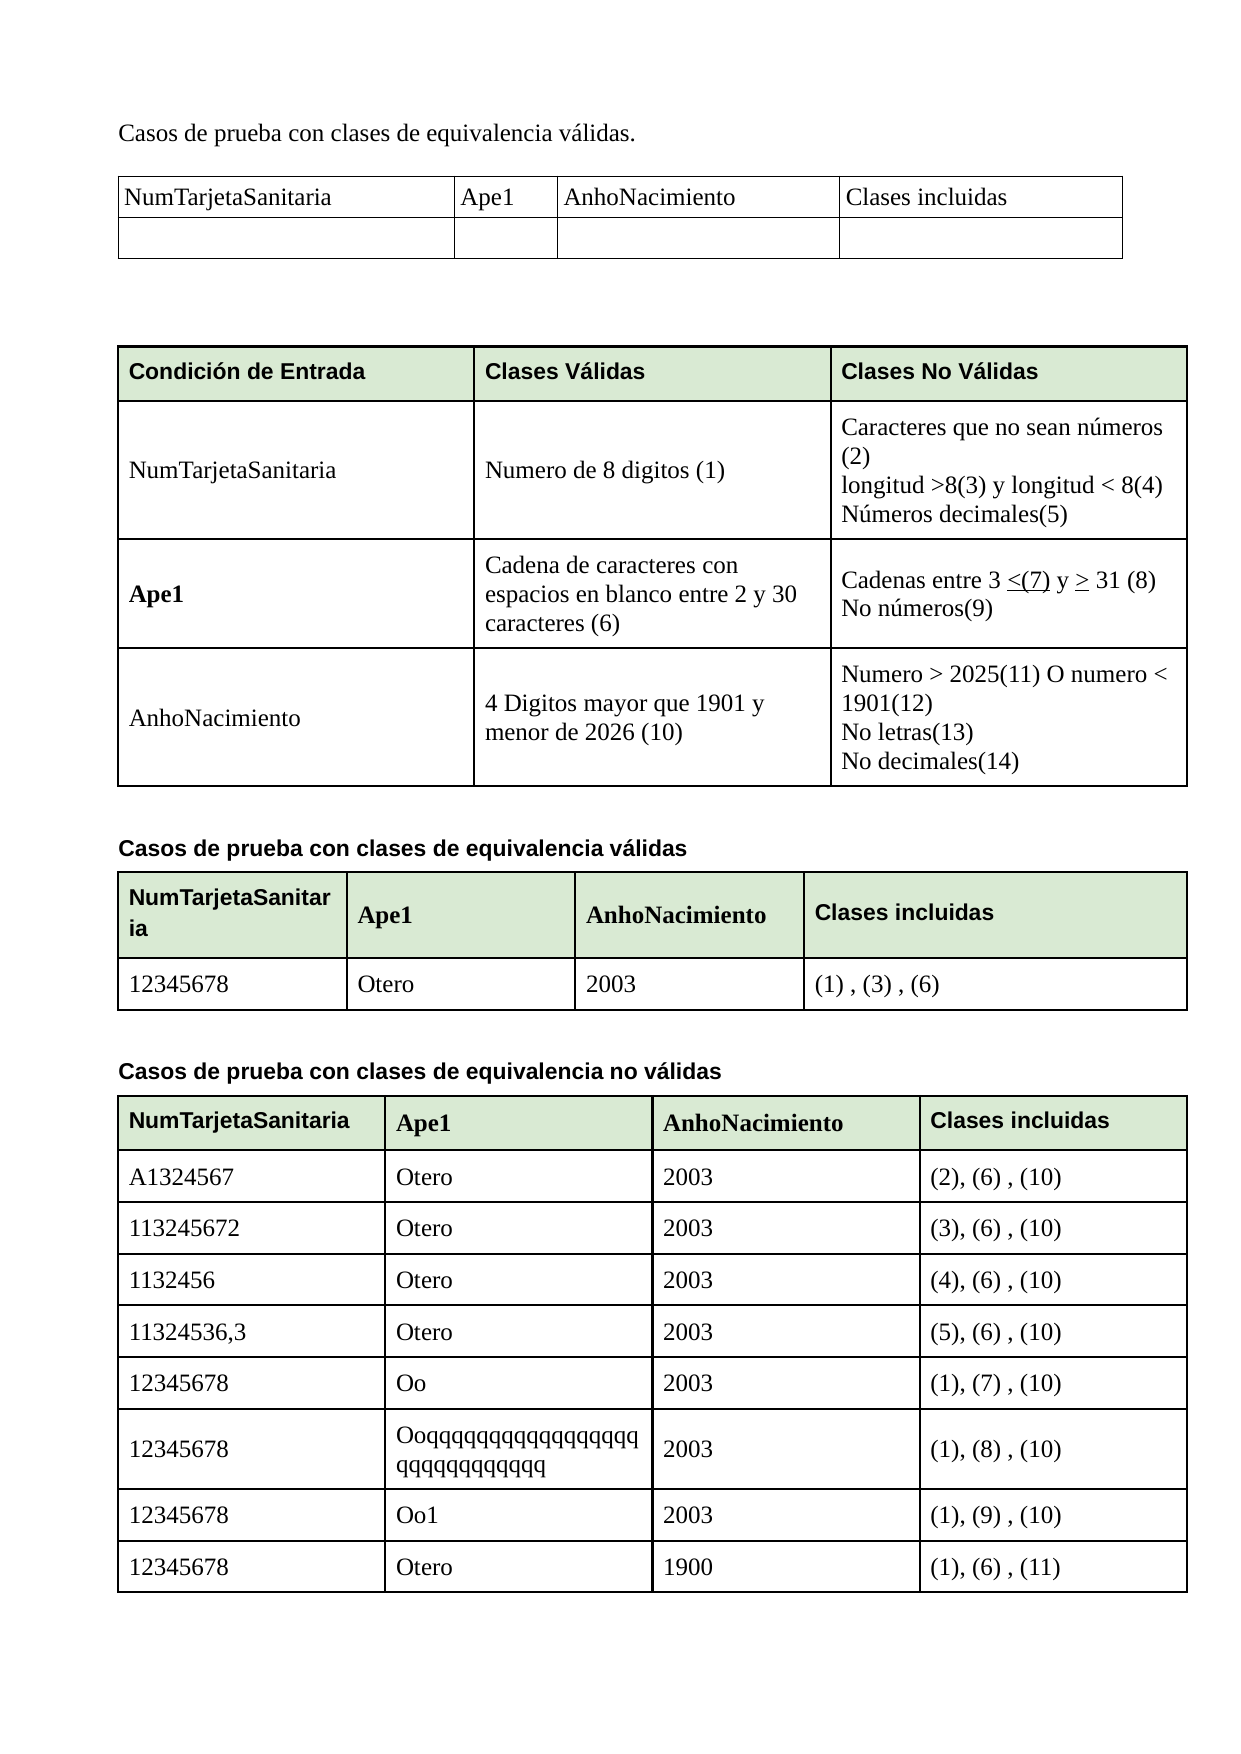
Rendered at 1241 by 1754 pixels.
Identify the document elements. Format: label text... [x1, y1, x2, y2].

table_cell Ooqqqqqqqqqqqqqqqqqqqqqqqqqqqqq [386, 1410, 651, 1488]
table_cell 2003 [654, 1358, 919, 1407]
table_cell [119, 218, 454, 258]
table_cell 12345678 [119, 959, 346, 1009]
table_cell Otero [386, 1542, 651, 1591]
table_cell Otero [386, 1203, 651, 1252]
table_header Clases incluidas [921, 1097, 1186, 1149]
table_cell 12345678 [119, 1490, 384, 1539]
table_cell 113245672 [119, 1203, 384, 1252]
table_header AnhoNacimiento [558, 177, 839, 217]
table_cell (5), (6) , (10) [921, 1306, 1186, 1356]
table_header Ape1 [455, 177, 557, 217]
table_cell 2003 [654, 1203, 919, 1252]
table_cell Cadenas entre 3 <(7) y > 31 (8) No números(9) [832, 540, 1186, 647]
text Casos de prueba con clases de equivalencia válidas [118, 834, 1122, 861]
table_cell Otero [386, 1255, 651, 1304]
table_cell 1132456 [119, 1255, 384, 1304]
table_cell Numero de 8 digitos (1) [475, 402, 830, 538]
text Casos de prueba con clases de equivalencia no válidas [118, 1058, 1122, 1085]
table_cell 2003 [654, 1255, 919, 1304]
table_header Ape1 [348, 873, 574, 957]
table_cell 2003 [576, 959, 803, 1009]
table_cell AnhoNacimiento [119, 649, 473, 785]
table_cell 12345678 [119, 1358, 384, 1407]
table_cell Otero [386, 1151, 651, 1201]
table_cell Oo [386, 1358, 651, 1407]
table_cell 11324536,3 [119, 1306, 384, 1356]
table_cell 2003 [654, 1410, 919, 1488]
table_cell A1324567 [119, 1151, 384, 1201]
table_cell 2003 [654, 1306, 919, 1356]
table_cell (4), (6) , (10) [921, 1255, 1186, 1304]
table_cell Otero [348, 959, 574, 1009]
table_cell 12345678 [119, 1410, 384, 1488]
table_cell Caracteres que no sean números (2) longitud >8(3) y longitud < 8(4) Números decimales(5) [832, 402, 1186, 538]
table_header AnhoNacimiento [654, 1097, 919, 1149]
table_cell [840, 218, 1122, 258]
table_cell 1900 [654, 1542, 919, 1591]
table_cell 2003 [654, 1151, 919, 1201]
table_header NumTarjetaSanitaria [119, 873, 346, 957]
table_header Clases incluidas [805, 873, 1186, 957]
table_cell Cadena de caracteres con espacios en blanco entre 2 y 30 caracteres (6) [475, 540, 830, 647]
table_header Ape1 [386, 1097, 651, 1149]
table_cell [558, 218, 839, 258]
table_cell (1), (7) , (10) [921, 1358, 1186, 1407]
table_cell (1), (8) , (10) [921, 1410, 1186, 1488]
table_header Clases Válidas [475, 348, 830, 400]
table_cell Ape1 [119, 540, 473, 647]
table_header Clases incluidas [840, 177, 1122, 217]
table_cell 4 Digitos mayor que 1901 y menor de 2026 (10) [475, 649, 830, 785]
text Casos de prueba con clases de equivalencia válidas. [118, 118, 1122, 147]
table_header Clases No Válidas [832, 348, 1186, 400]
table_cell Oo1 [386, 1490, 651, 1539]
table_cell 2003 [654, 1490, 919, 1539]
table_cell (2), (6) , (10) [921, 1151, 1186, 1201]
table_header Condición de Entrada [119, 348, 473, 400]
table_cell (1), (9) , (10) [921, 1490, 1186, 1539]
table_header NumTarjetaSanitaria [119, 1097, 384, 1149]
table_header NumTarjetaSanitaria [119, 177, 454, 217]
table_header AnhoNacimiento [576, 873, 803, 957]
table_cell NumTarjetaSanitaria [119, 402, 473, 538]
table_cell (3), (6) , (10) [921, 1203, 1186, 1252]
table_cell (1) , (3) , (6) [805, 959, 1186, 1009]
table_cell [455, 218, 557, 258]
table_cell 12345678 [119, 1542, 384, 1591]
table_cell Numero > 2025(11) O numero < 1901(12) No letras(13) No decimales(14) [832, 649, 1186, 785]
table_cell (1), (6) , (11) [921, 1542, 1186, 1591]
table_cell Otero [386, 1306, 651, 1356]
